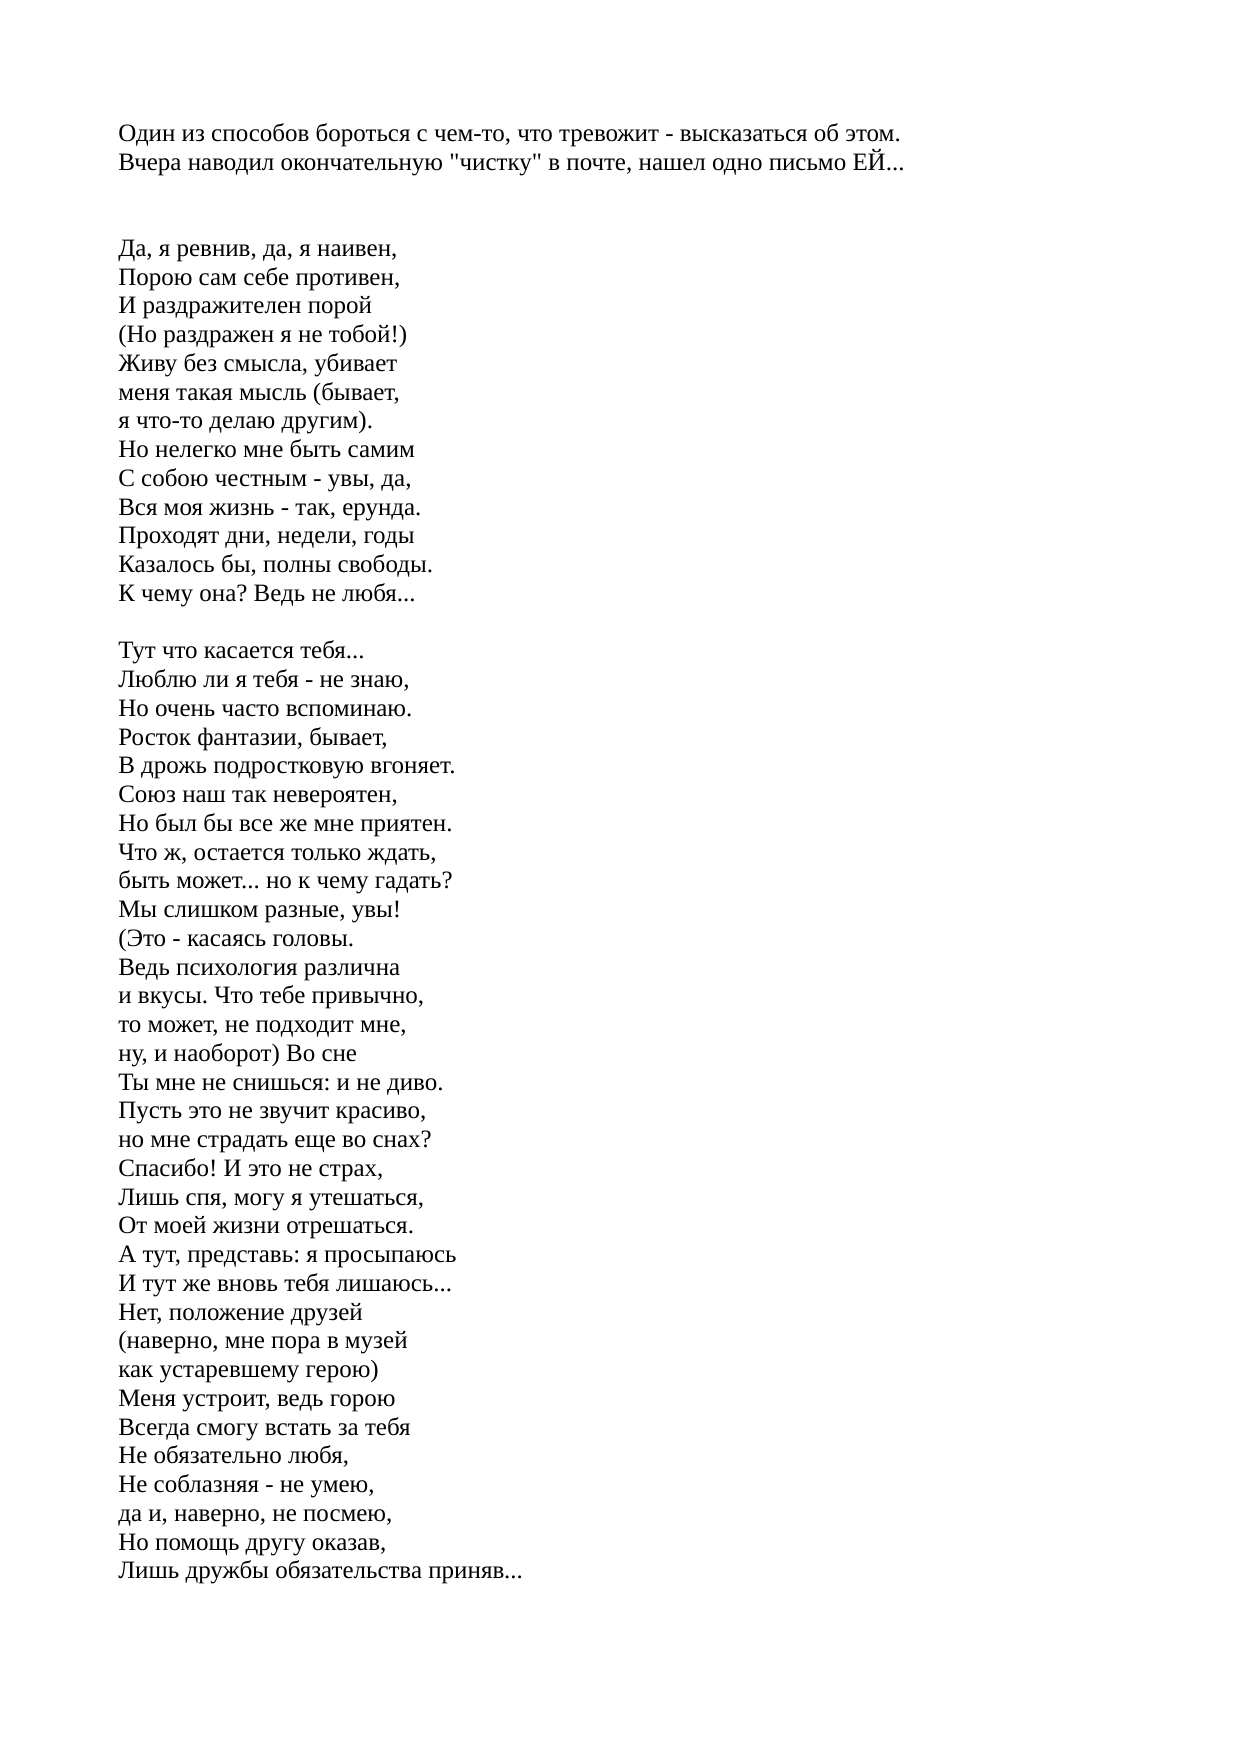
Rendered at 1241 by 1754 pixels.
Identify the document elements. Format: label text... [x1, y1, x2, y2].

text К чему она? Ведь не любя... [118, 578, 1122, 607]
text Один из способов бороться с чем-то, что тревожит - высказаться об этом. [118, 118, 1122, 147]
text да и, наверно, не посмею, [118, 1498, 1122, 1527]
text но мне страдать еще во снах? [118, 1124, 1122, 1153]
text Не обязательно любя, [118, 1441, 1122, 1469]
text Мы слишком разные, увы! [118, 894, 1122, 923]
text ну, и наоборот) Во сне [118, 1038, 1122, 1067]
text Но нелегко мне быть самим [118, 434, 1122, 463]
text А тут, представь: я просыпаюсь [118, 1239, 1122, 1268]
text Нет, положение друзей [118, 1297, 1122, 1326]
text Ты мне не снишься: и не диво. [118, 1067, 1122, 1096]
text Люблю ли я тебя - не знаю, [118, 664, 1122, 693]
text Лишь дружбы обязательства приняв... [118, 1556, 1122, 1584]
text Но помощь другу оказав, [118, 1527, 1122, 1556]
text С собою честным - увы, да, [118, 463, 1122, 492]
text Проходят дни, недели, годы [118, 521, 1122, 549]
text В дрожь подростковую вгоняет. [118, 751, 1122, 779]
text как устаревшему герою) [118, 1354, 1122, 1383]
text Тут что касается тебя... [118, 636, 1122, 664]
text Вся моя жизнь - так, ерунда. [118, 492, 1122, 521]
text я что-то делаю другим). [118, 406, 1122, 434]
text то может, не подходит мне, [118, 1009, 1122, 1038]
text Да, я ревнив, да, я наивен, [118, 233, 1122, 262]
text Спасибо! И это не страх, [118, 1153, 1122, 1182]
text Что ж, остается только ждать, [118, 837, 1122, 866]
text Пусть это не звучит красиво, [118, 1096, 1122, 1124]
text меня такая мысль (бывает, [118, 377, 1122, 406]
text (наверно, мне пора в музей [118, 1326, 1122, 1354]
text От моей жизни отрешаться. [118, 1211, 1122, 1239]
text Живу без смысла, убивает [118, 348, 1122, 377]
text Росток фантазии, бывает, [118, 722, 1122, 751]
text Но очень часто вспоминаю. [118, 693, 1122, 722]
text Всегда смогу встать за тебя [118, 1412, 1122, 1441]
text (Это - касаясь головы. [118, 923, 1122, 952]
text и вкусы. Что тебе привычно, [118, 981, 1122, 1009]
text Меня устроит, ведь горою [118, 1383, 1122, 1412]
text И тут же вновь тебя лишаюсь... [118, 1268, 1122, 1297]
text быть может... но к чему гадать? [118, 866, 1122, 894]
text Союз наш так невероятен, [118, 779, 1122, 808]
text И раздражителен порой [118, 291, 1122, 319]
text Лишь спя, могу я утешаться, [118, 1182, 1122, 1211]
text Вчера наводил окончательную "чистку" в почте, нашел одно письмо ЕЙ... [118, 147, 1122, 176]
text Но был бы все же мне приятен. [118, 808, 1122, 837]
text (Но раздражен я не тобой!) [118, 319, 1122, 348]
text Казалось бы, полны свободы. [118, 549, 1122, 578]
text Ведь психология различна [118, 952, 1122, 981]
text Не соблазняя - не умею, [118, 1469, 1122, 1498]
text Порою сам себе противен, [118, 262, 1122, 291]
